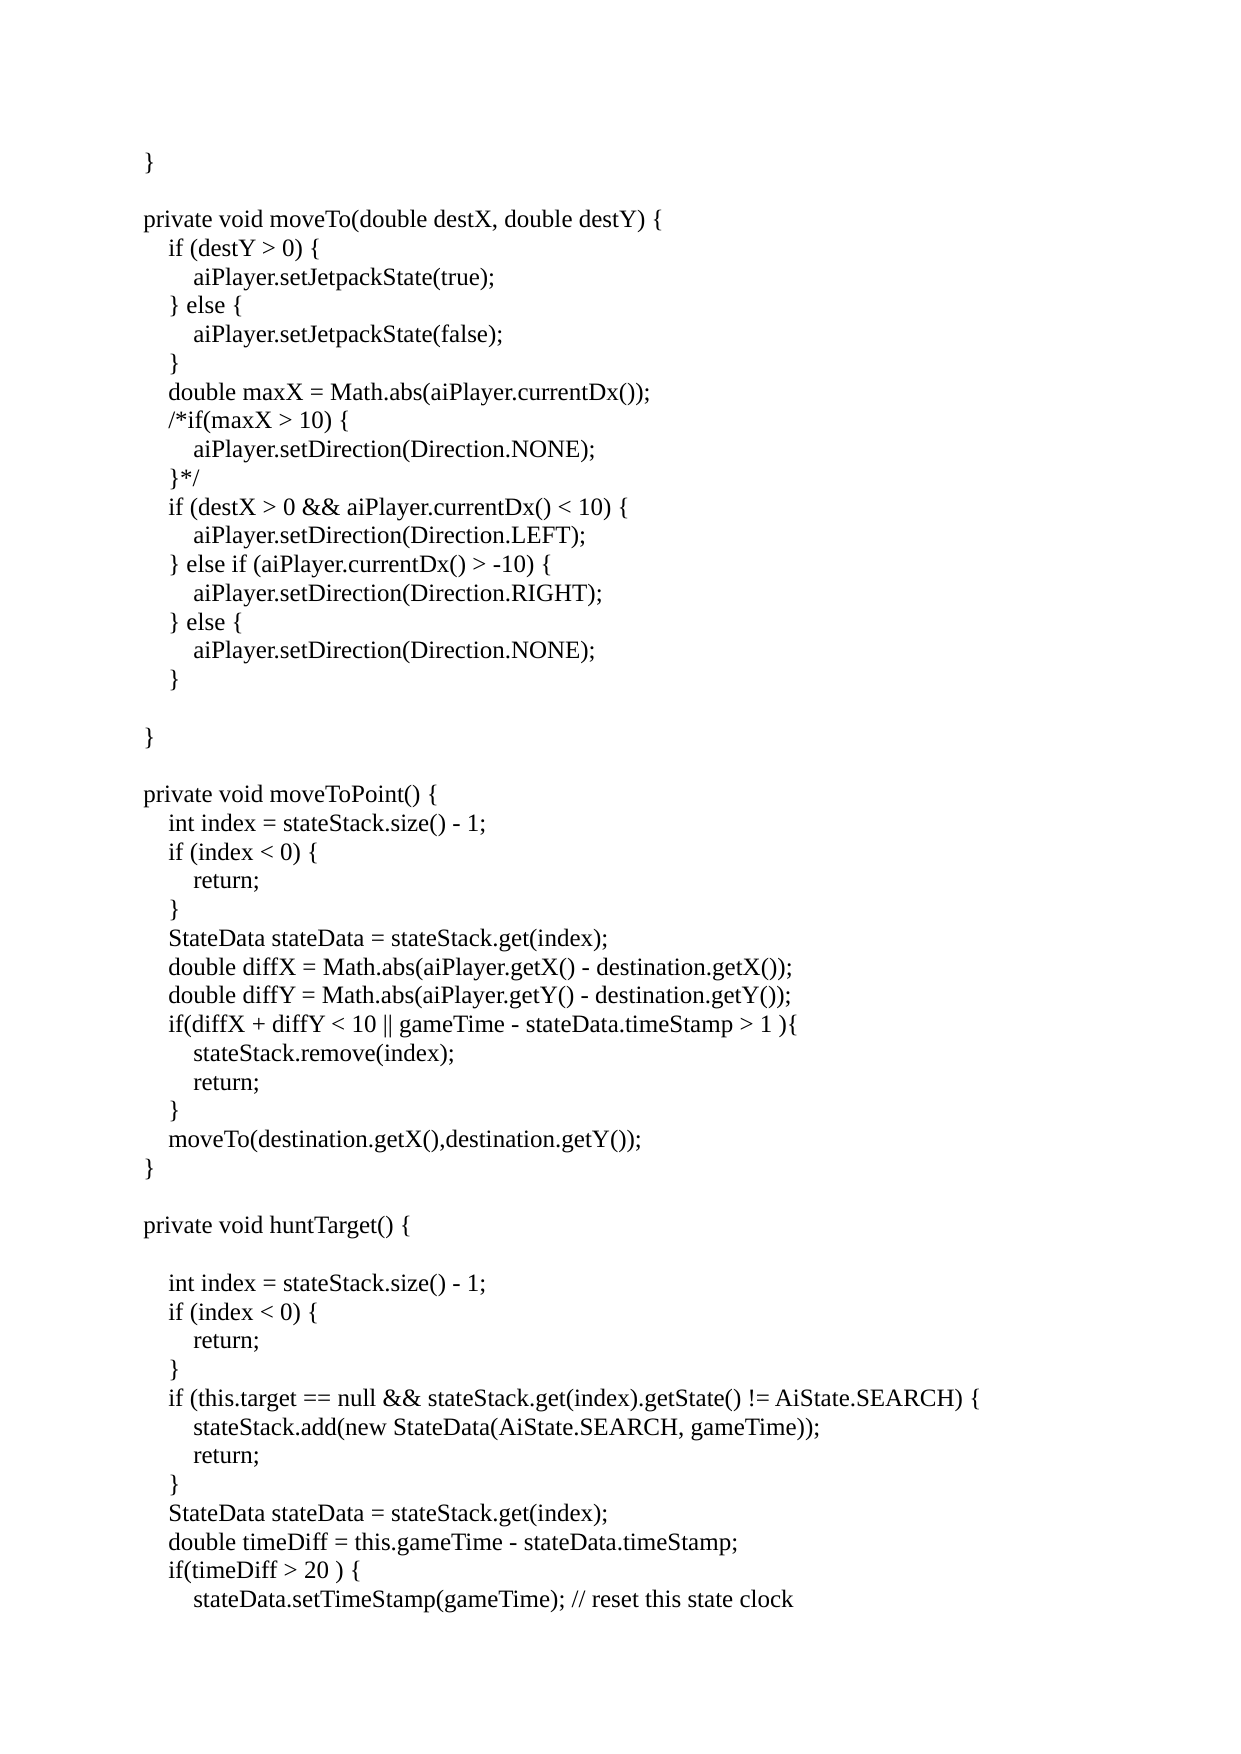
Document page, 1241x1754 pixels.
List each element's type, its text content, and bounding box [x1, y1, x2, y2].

text aiPlayer.setDirection(Direction.NONE); [118, 636, 1122, 664]
text double diffY = Math.abs(aiPlayer.getY() - destination.getY()); [118, 981, 1122, 1009]
text /*if(maxX > 10) { [118, 406, 1122, 434]
text } else { [118, 291, 1122, 319]
text } [118, 722, 1122, 751]
text } [118, 147, 1122, 176]
text } [118, 1096, 1122, 1124]
text stateStack.add(new StateData(AiState.SEARCH, gameTime)); [118, 1412, 1122, 1441]
text private void huntTarget() { [118, 1211, 1122, 1239]
text if (destX > 0 && aiPlayer.currentDx() < 10) { [118, 492, 1122, 521]
text } [118, 348, 1122, 377]
text aiPlayer.setDirection(Direction.RIGHT); [118, 578, 1122, 607]
text return; [118, 1326, 1122, 1354]
text if(timeDiff > 20 ) { [118, 1556, 1122, 1584]
text } [118, 664, 1122, 693]
text if (index < 0) { [118, 1297, 1122, 1326]
text } [118, 894, 1122, 923]
text double maxX = Math.abs(aiPlayer.currentDx()); [118, 377, 1122, 406]
text double timeDiff = this.gameTime - stateData.timeStamp; [118, 1527, 1122, 1556]
text }*/ [118, 463, 1122, 492]
text if (index < 0) { [118, 837, 1122, 866]
text aiPlayer.setDirection(Direction.LEFT); [118, 521, 1122, 549]
text return; [118, 1441, 1122, 1469]
text private void moveTo(double destX, double destY) { [118, 204, 1122, 233]
text stateData.setTimeStamp(gameTime); // reset this state clock [118, 1584, 1122, 1613]
text aiPlayer.setDirection(Direction.NONE); [118, 434, 1122, 463]
text moveTo(destination.getX(),destination.getY()); [118, 1124, 1122, 1153]
text stateStack.remove(index); [118, 1038, 1122, 1067]
text return; [118, 866, 1122, 894]
text int index = stateStack.size() - 1; [118, 1268, 1122, 1297]
text int index = stateStack.size() - 1; [118, 808, 1122, 837]
text } [118, 1153, 1122, 1182]
text StateData stateData = stateStack.get(index); [118, 923, 1122, 952]
text aiPlayer.setJetpackState(true); [118, 262, 1122, 291]
text private void moveToPoint() { [118, 779, 1122, 808]
text return; [118, 1067, 1122, 1096]
text aiPlayer.setJetpackState(false); [118, 319, 1122, 348]
text StateData stateData = stateStack.get(index); [118, 1498, 1122, 1527]
text } [118, 1354, 1122, 1383]
text double diffX = Math.abs(aiPlayer.getX() - destination.getX()); [118, 952, 1122, 981]
text } [118, 1469, 1122, 1498]
text } else if (aiPlayer.currentDx() > -10) { [118, 549, 1122, 578]
text if(diffX + diffY < 10 || gameTime - stateData.timeStamp > 1 ){ [118, 1009, 1122, 1038]
text if (destY > 0) { [118, 233, 1122, 262]
text } else { [118, 607, 1122, 636]
text if (this.target == null && stateStack.get(index).getState() != AiState.SEARCH) { [118, 1383, 1122, 1412]
